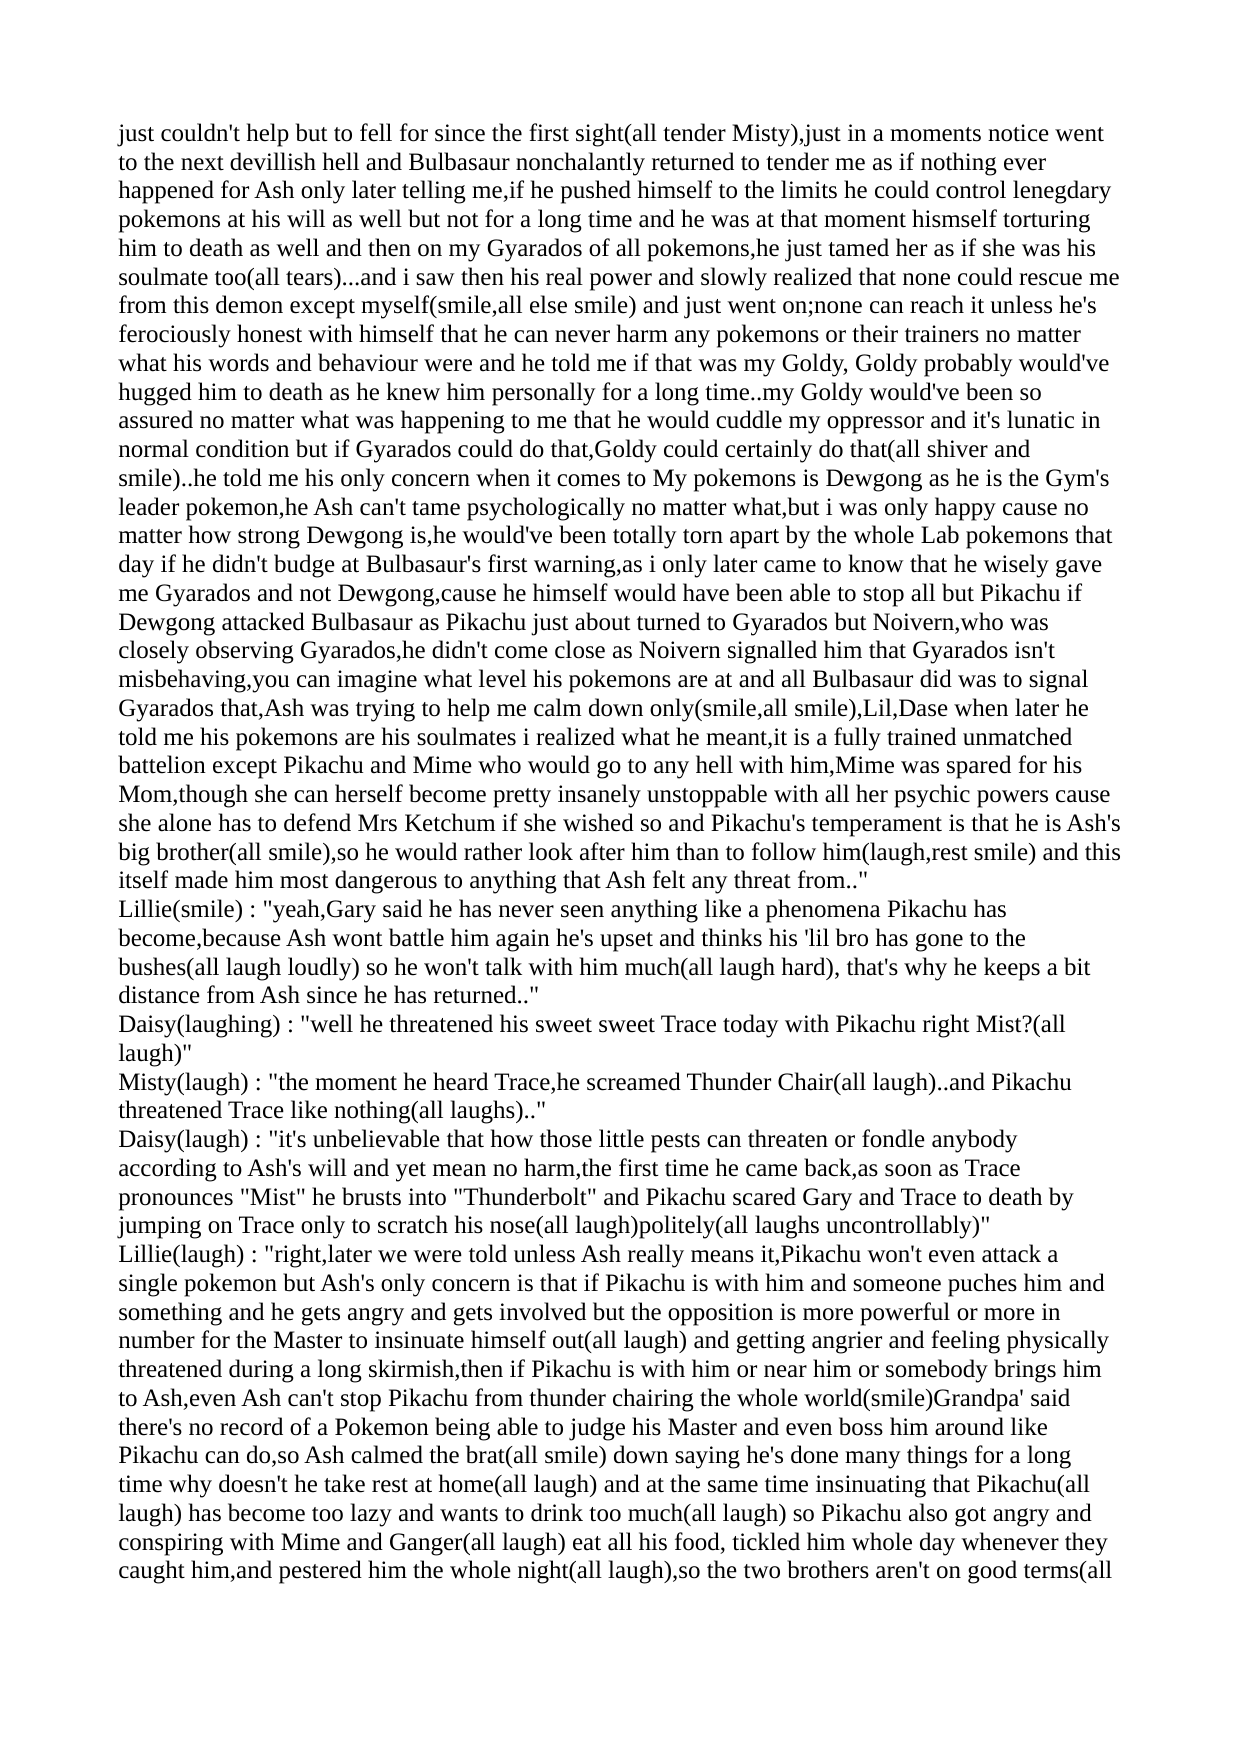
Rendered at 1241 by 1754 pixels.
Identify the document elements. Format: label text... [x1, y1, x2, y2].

text just couldn't help but to fell for since the first sight(all tender Misty),just in a moments notice went to the next devillish hell and Bulbasaur nonchalantly returned to tender me as if nothing ever happened for Ash only later telling me,if he pushed himself to the limits he could control lenegdary pokemons at his will as well but not for a long time and he was at that moment hismself torturing him to death as well and then on my Gyarados of all pokemons,he just tamed her as if she was his soulmate too(all tears)...and i saw then his real power and slowly realized that none could rescue me from this demon except myself(smile,all else smile) and just went on;none can reach it unless he's ferociously honest with himself that he can never harm any pokemons or their trainers no matter what his words and behaviour were and he told me if that was my Goldy, Goldy probably would've hugged him to death as he knew him personally for a long time..my Goldy would've been so assured no matter what was happening to me that he would cuddle my oppressor and it's lunatic in normal condition but if Gyarados could do that,Goldy could certainly do that(all shiver and smile)..he told me his only concern when it comes to My pokemons is Dewgong as he is the Gym's leader pokemon,he Ash can't tame psychologically no matter what,but i was only happy cause no matter how strong Dewgong is,he would've been totally torn apart by the whole Lab pokemons that day if he didn't budge at Bulbasaur's first warning,as i only later came to know that he wisely gave me Gyarados and not Dewgong,cause he himself would have been able to stop all but Pikachu if Dewgong attacked Bulbasaur as Pikachu just about turned to Gyarados but Noivern,who was closely observing Gyarados,he didn't come close as Noivern signalled him that Gyarados isn't misbehaving,you can imagine what level his pokemons are at and all Bulbasaur did was to signal Gyarados that,Ash was trying to help me calm down only(smile,all smile),Lil,Dase when later he told me his pokemons are his soulmates i realized what he meant,it is a fully trained unmatched battelion except Pikachu and Mime who would go to any hell with him,Mime was spared for his Mom,though she can herself become pretty insanely unstoppable with all her psychic powers cause she alone has to defend Mrs Ketchum if she wished so and Pikachu's temperament is that he is Ash's big brother(all smile),so he would rather look after him than to follow him(laugh,rest smile) and this itself made him most dangerous to anything that Ash felt any threat from.." [118, 118, 1122, 894]
text Daisy(laughing) : "well he threatened his sweet sweet Trace today with Pikachu right Mist?(all laugh)" [118, 1009, 1122, 1067]
text Daisy(laugh) : "it's unbelievable that how those little pests can threaten or fondle anybody according to Ash's will and yet mean no harm,the first time he came back,as soon as Trace pronounces "Mist" he brusts into "Thunderbolt" and Pikachu scared Gary and Trace to death by jumping on Trace only to scratch his nose(all laugh)politely(all laughs uncontrollably)" [118, 1124, 1122, 1239]
text Lillie(laugh) : "right,later we were told unless Ash really means it,Pikachu won't even attack a single pokemon but Ash's only concern is that if Pikachu is with him and someone puches him and something and he gets angry and gets involved but the opposition is more powerful or more in number for the Master to insinuate himself out(all laugh) and getting angrier and feeling physically threatened during a long skirmish,then if Pikachu is with him or near him or somebody brings him to Ash,even Ash can't stop Pikachu from thunder chairing the whole world(smile)Grandpa' said there's no record of a Pokemon being able to judge his Master and even boss him around like Pikachu can do,so Ash calmed the brat(all smile) down saying he's done many things for a long time why doesn't he take rest at home(all laugh) and at the same time insinuating that Pikachu(all laugh) has become too lazy and wants to drink too much(all laugh) so Pikachu also got angry and conspiring with Mime and Ganger(all laugh) eat all his food, tickled him whole day whenever they caught him,and pestered him the whole night(all laugh),so the two brothers aren't on good terms(all [118, 1239, 1122, 1584]
text Lillie(smile) : "yeah,Gary said he has never seen anything like a phenomena Pikachu has become,because Ash wont battle him again he's upset and thinks his 'lil bro has gone to the bushes(all laugh loudly) so he won't talk with him much(all laugh hard), that's why he keeps a bit distance from Ash since he has returned.." [118, 894, 1122, 1009]
text Misty(laugh) : "the moment he heard Trace,he screamed Thunder Chair(all laugh)..and Pikachu threatened Trace like nothing(all laughs).." [118, 1067, 1122, 1124]
